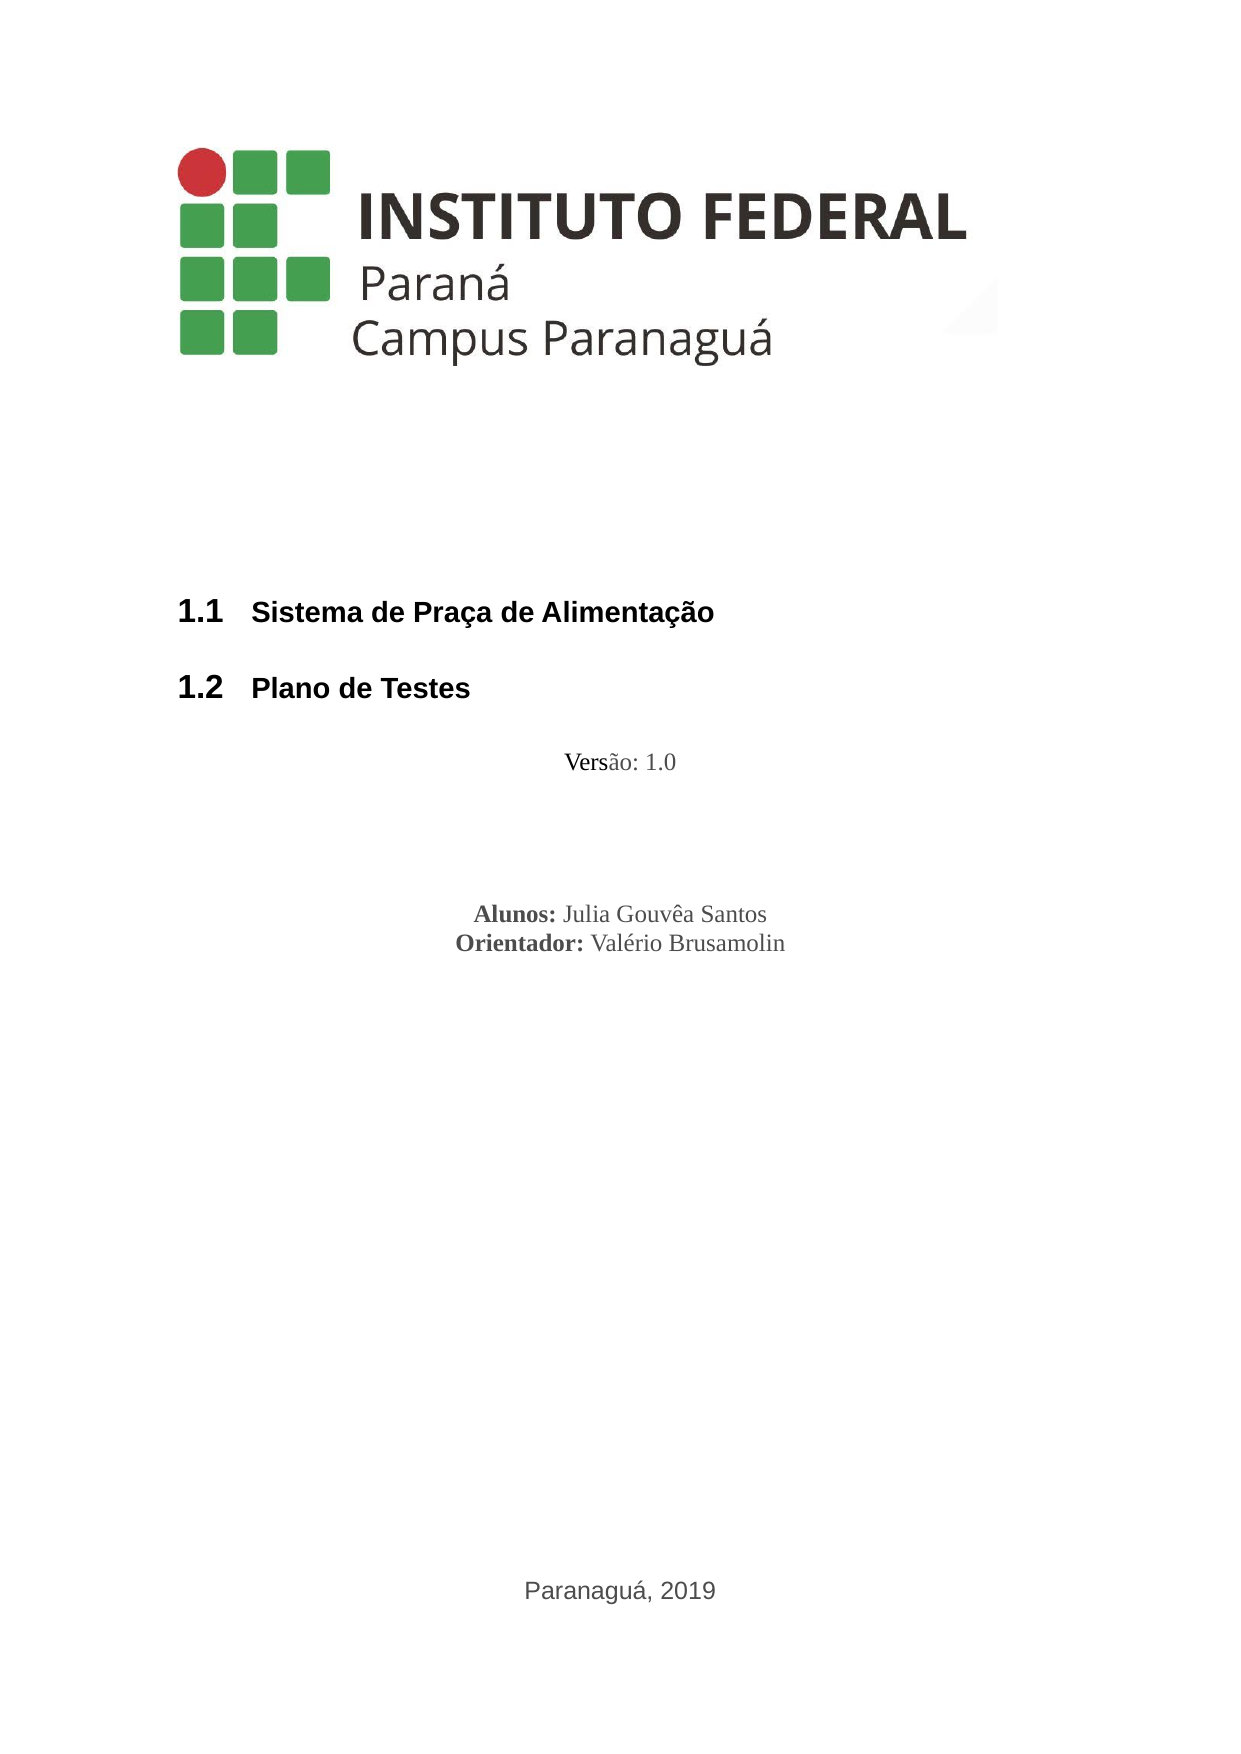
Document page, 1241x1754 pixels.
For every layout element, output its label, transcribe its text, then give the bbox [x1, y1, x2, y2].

text Paranaguá, 2019 [177, 1576, 1063, 1604]
text Orientador: Valério Brusamolin [177, 928, 1063, 957]
subtitle Sistema de Praça de Alimentação [177, 591, 1063, 630]
text Alunos: Julia Gouvêa Santos [177, 899, 1063, 928]
text Versão: 1.0 [177, 747, 1063, 776]
subtitle Plano de Testes [177, 667, 1063, 706]
